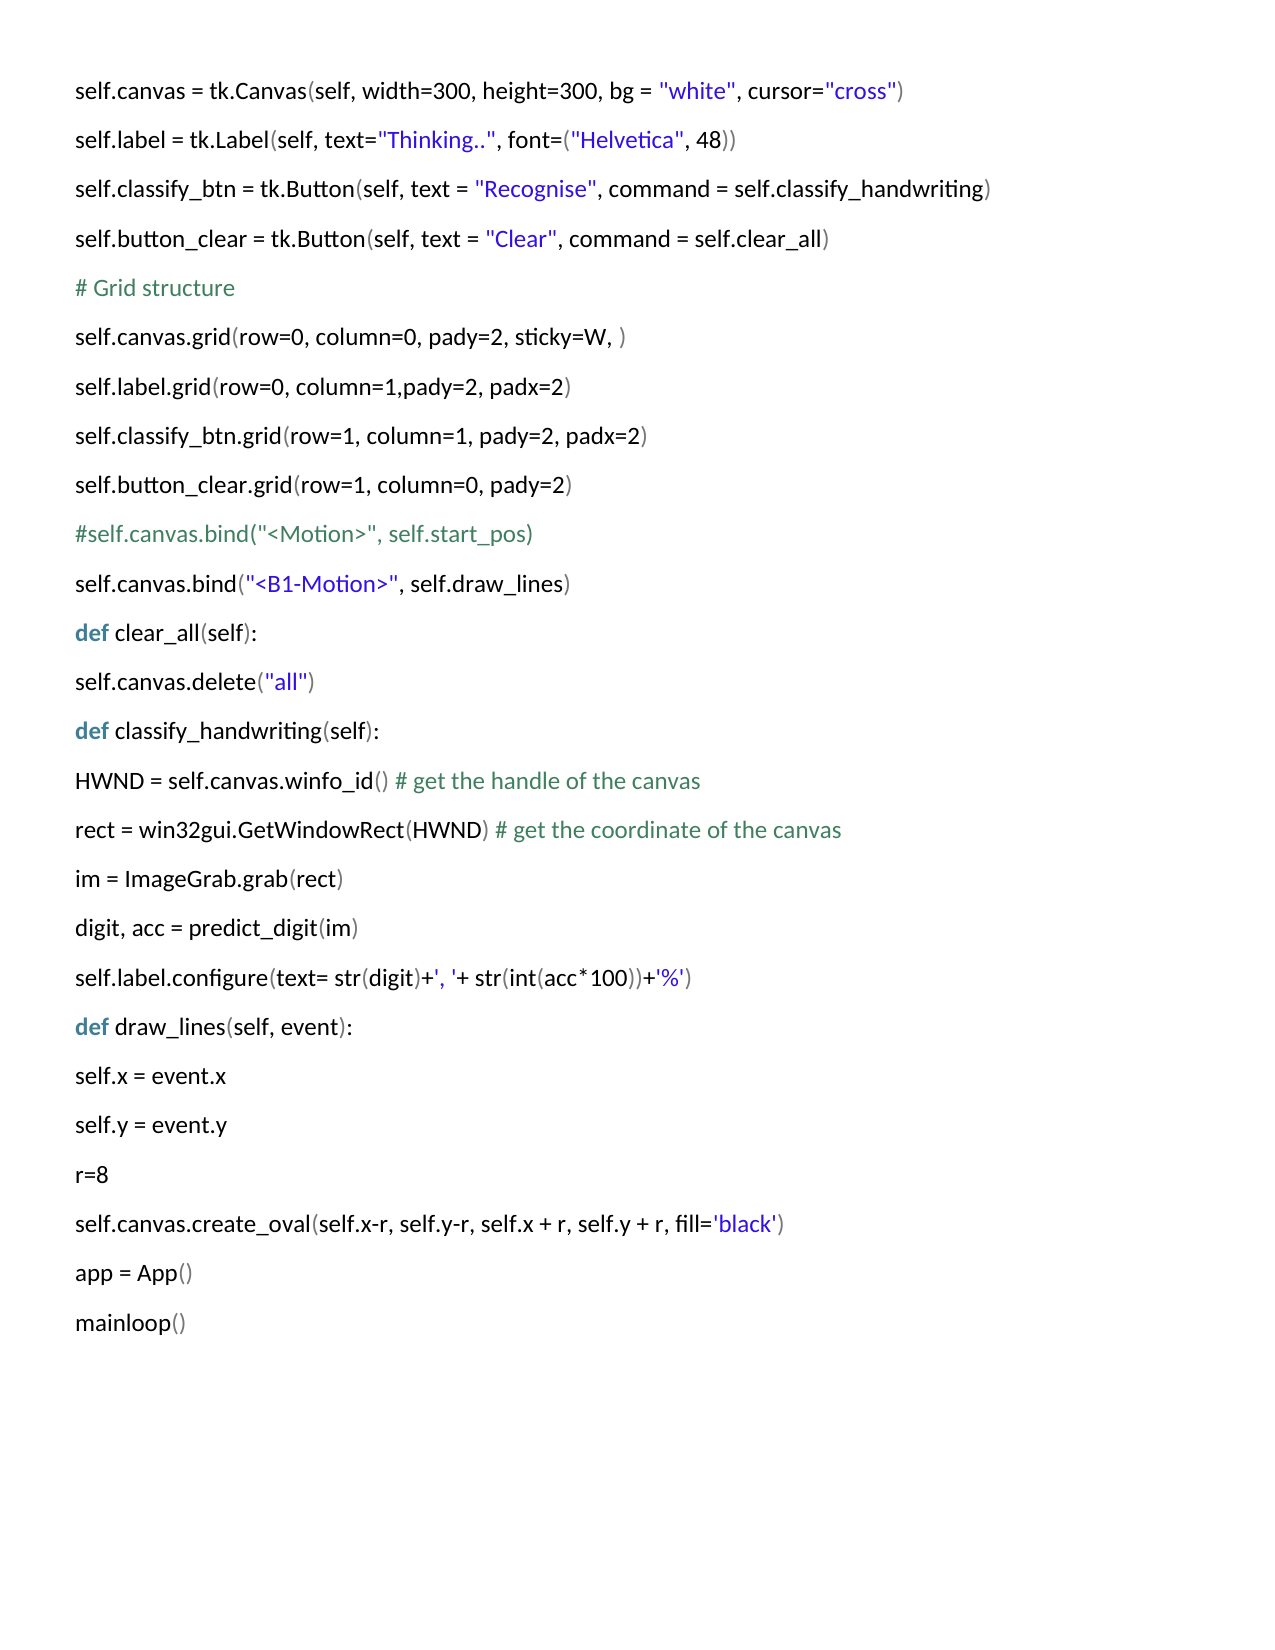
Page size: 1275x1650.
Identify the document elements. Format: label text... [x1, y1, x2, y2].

text # Grid structure [75, 272, 1200, 303]
text self.x = event.x [75, 1060, 1200, 1091]
text self.classify_btn = tk.Button(self, text = "Recognise", command = self.classify_handwriting) [75, 173, 1200, 204]
text #self.canvas.bind("<Motion>", self.start_pos) [75, 518, 1200, 549]
text self.canvas = tk.Canvas(self, width=300, height=300, bg = "white", cursor="cross") [75, 75, 1200, 106]
text self.button_clear.grid(row=1, column=0, pady=2) [75, 469, 1200, 500]
text rect = win32gui.GetWindowRect(HWND) # get the coordinate of the canvas [75, 814, 1200, 844]
text self.canvas.bind("<B1-Motion>", self.draw_lines) [75, 568, 1200, 598]
text im = ImageGrab.grab(rect) [75, 863, 1200, 894]
text self.label.grid(row=0, column=1,pady=2, padx=2) [75, 371, 1200, 401]
text def classify_handwriting(self): [75, 716, 1200, 746]
text self.canvas.create_oval(self.x-r, self.y-r, self.x + r, self.y + r, fill='black') [75, 1208, 1200, 1239]
text mainloop() [75, 1307, 1200, 1337]
text self.label.configure(text= str(digit)+', '+ str(int(acc*100))+'%') [75, 962, 1200, 992]
text self.y = event.y [75, 1110, 1200, 1140]
text HWND = self.canvas.winfo_id() # get the handle of the canvas [75, 765, 1200, 795]
text app = App() [75, 1257, 1200, 1288]
text self.canvas.grid(row=0, column=0, pady=2, sticky=W, ) [75, 321, 1200, 352]
text self.classify_btn.grid(row=1, column=1, pady=2, padx=2) [75, 420, 1200, 450]
text r=8 [75, 1159, 1200, 1189]
text def clear_all(self): [75, 617, 1200, 647]
text self.canvas.delete("all") [75, 666, 1200, 697]
text def draw_lines(self, event): [75, 1011, 1200, 1042]
text digit, acc = predict_digit(im) [75, 913, 1200, 943]
text self.label = tk.Label(self, text="Thinking..", font=("Helvetica", 48)) [75, 124, 1200, 155]
text self.button_clear = tk.Button(self, text = "Clear", command = self.clear_all) [75, 223, 1200, 253]
